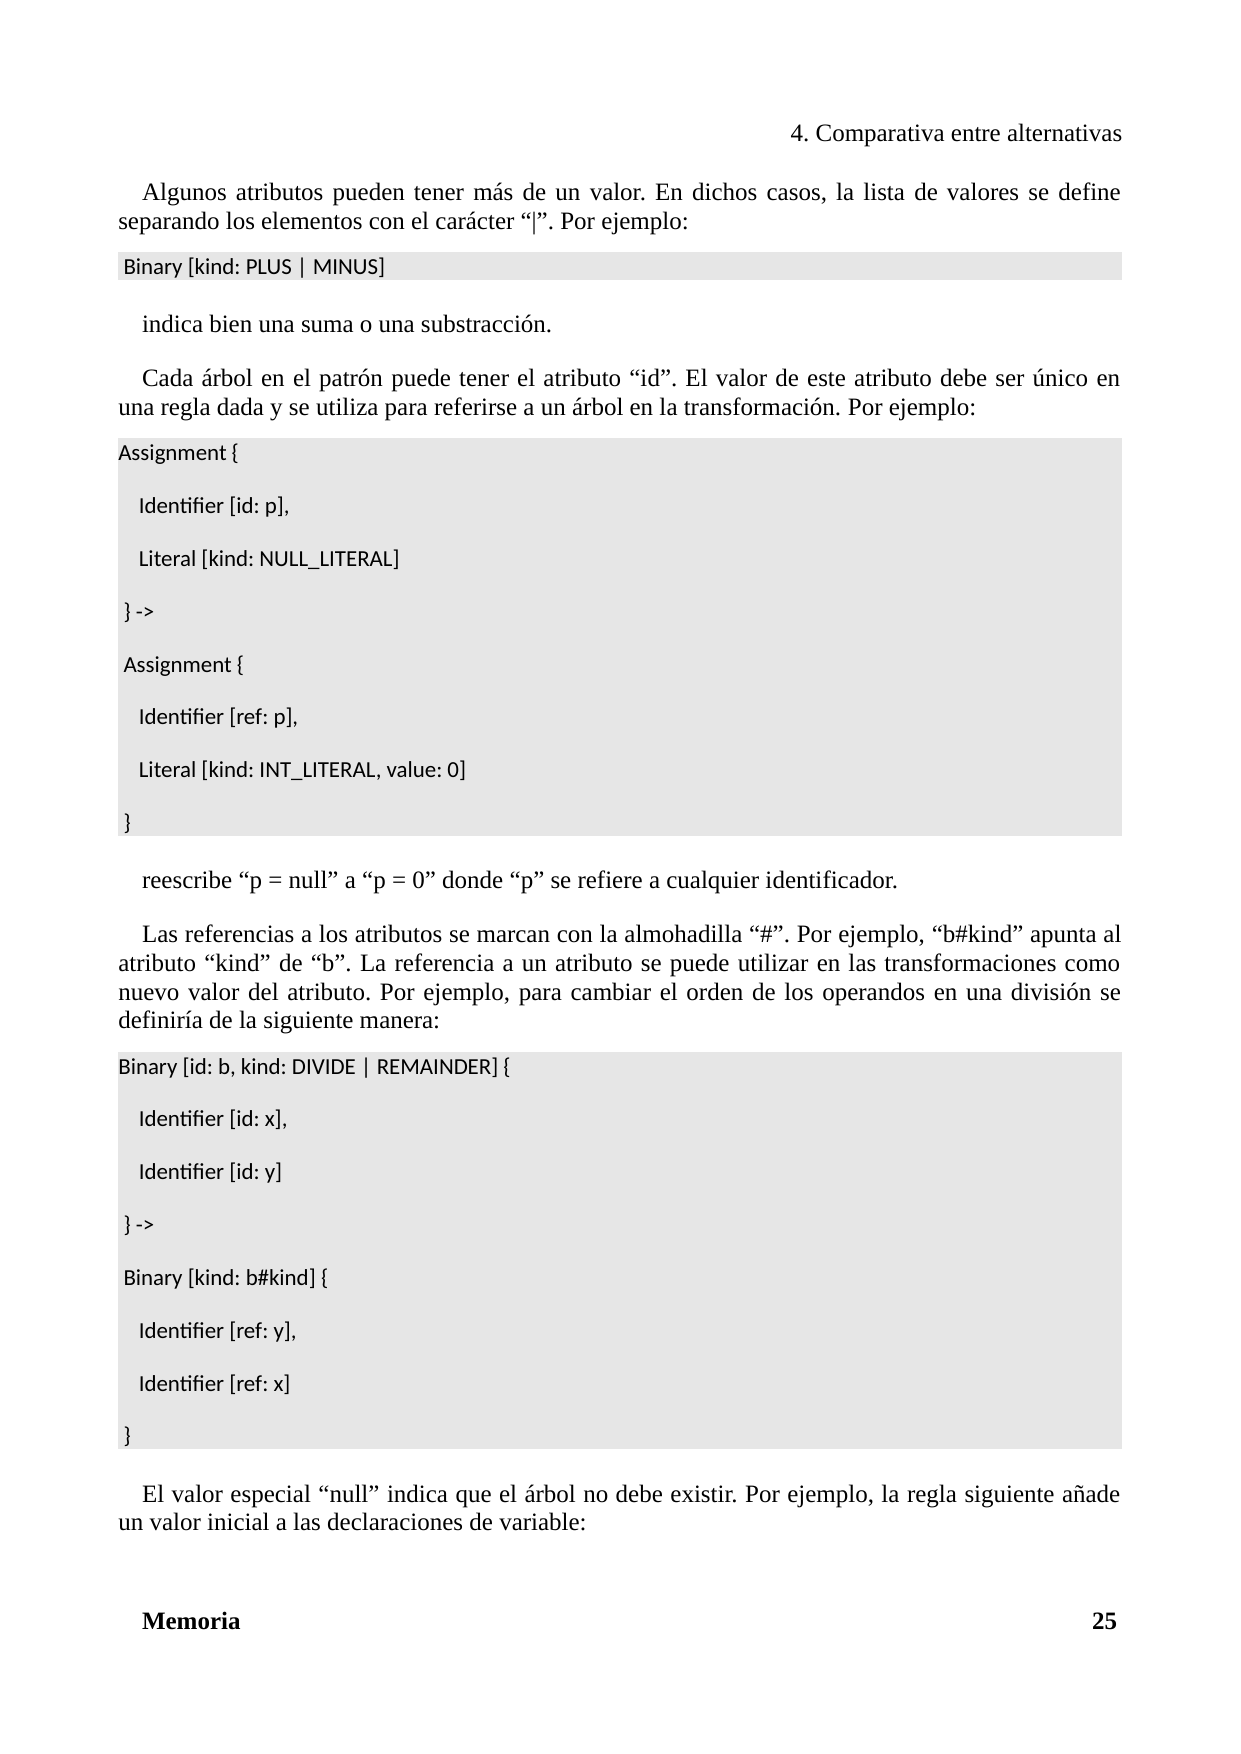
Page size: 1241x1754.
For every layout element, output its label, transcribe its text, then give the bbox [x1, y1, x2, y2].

text Identifier [ref: y], [118, 1316, 1122, 1344]
text Cada árbol en el patrón puede tener el atributo “id”. El valor de este atributo debe ser único en una regla dada y se utiliza para referirse a un árbol en la transformación. Por ejemplo: [118, 363, 1122, 421]
text Literal [kind: INT_LITERAL, value: 0] [118, 755, 1122, 783]
text Binary [kind: PLUS | MINUS] [118, 252, 1122, 280]
text } [118, 808, 1122, 836]
text } -> [118, 1210, 1122, 1238]
text } -> [118, 597, 1122, 625]
text Identifier [id: y] [118, 1157, 1122, 1185]
text El valor especial “null” indica que el árbol no debe existir. Por ejemplo, la regla siguiente añade un valor inicial a las declaraciones de variable: [118, 1479, 1122, 1536]
text Las referencias a los atributos se marcan con la almohadilla “#”. Por ejemplo, “b#kind” apunta al atributo “kind” de “b”. La referencia a un atributo se puede utilizar en las transformaciones como nuevo valor del atributo. Por ejemplo, para cambiar el orden de los operandos en una división se definiría de la siguiente manera: [118, 919, 1122, 1034]
text Assignment { [118, 650, 1122, 678]
text reescribe “p = null” a “p = 0” donde “p” se refiere a cualquier identificador. [118, 865, 1122, 894]
text Identifier [ref: p], [118, 702, 1122, 731]
text Identifier [id: p], [118, 491, 1122, 519]
text indica bien una suma o una substracción. [118, 309, 1122, 338]
text Binary [kind: b#kind] { [118, 1263, 1122, 1291]
text Binary [id: b, kind: DIVIDE | REMAINDER] { [118, 1052, 1122, 1080]
text Literal [kind: NULL_LITERAL] [118, 544, 1122, 572]
text Identifier [ref: x] [118, 1369, 1122, 1397]
text Algunos atributos pueden tener más de un valor. En dichos casos, la lista de valores se define separando los elementos con el carácter “|”. Por ejemplo: [118, 177, 1122, 234]
text Assignment { [118, 438, 1122, 466]
text } [118, 1421, 1122, 1449]
text Identifier [id: x], [118, 1104, 1122, 1133]
